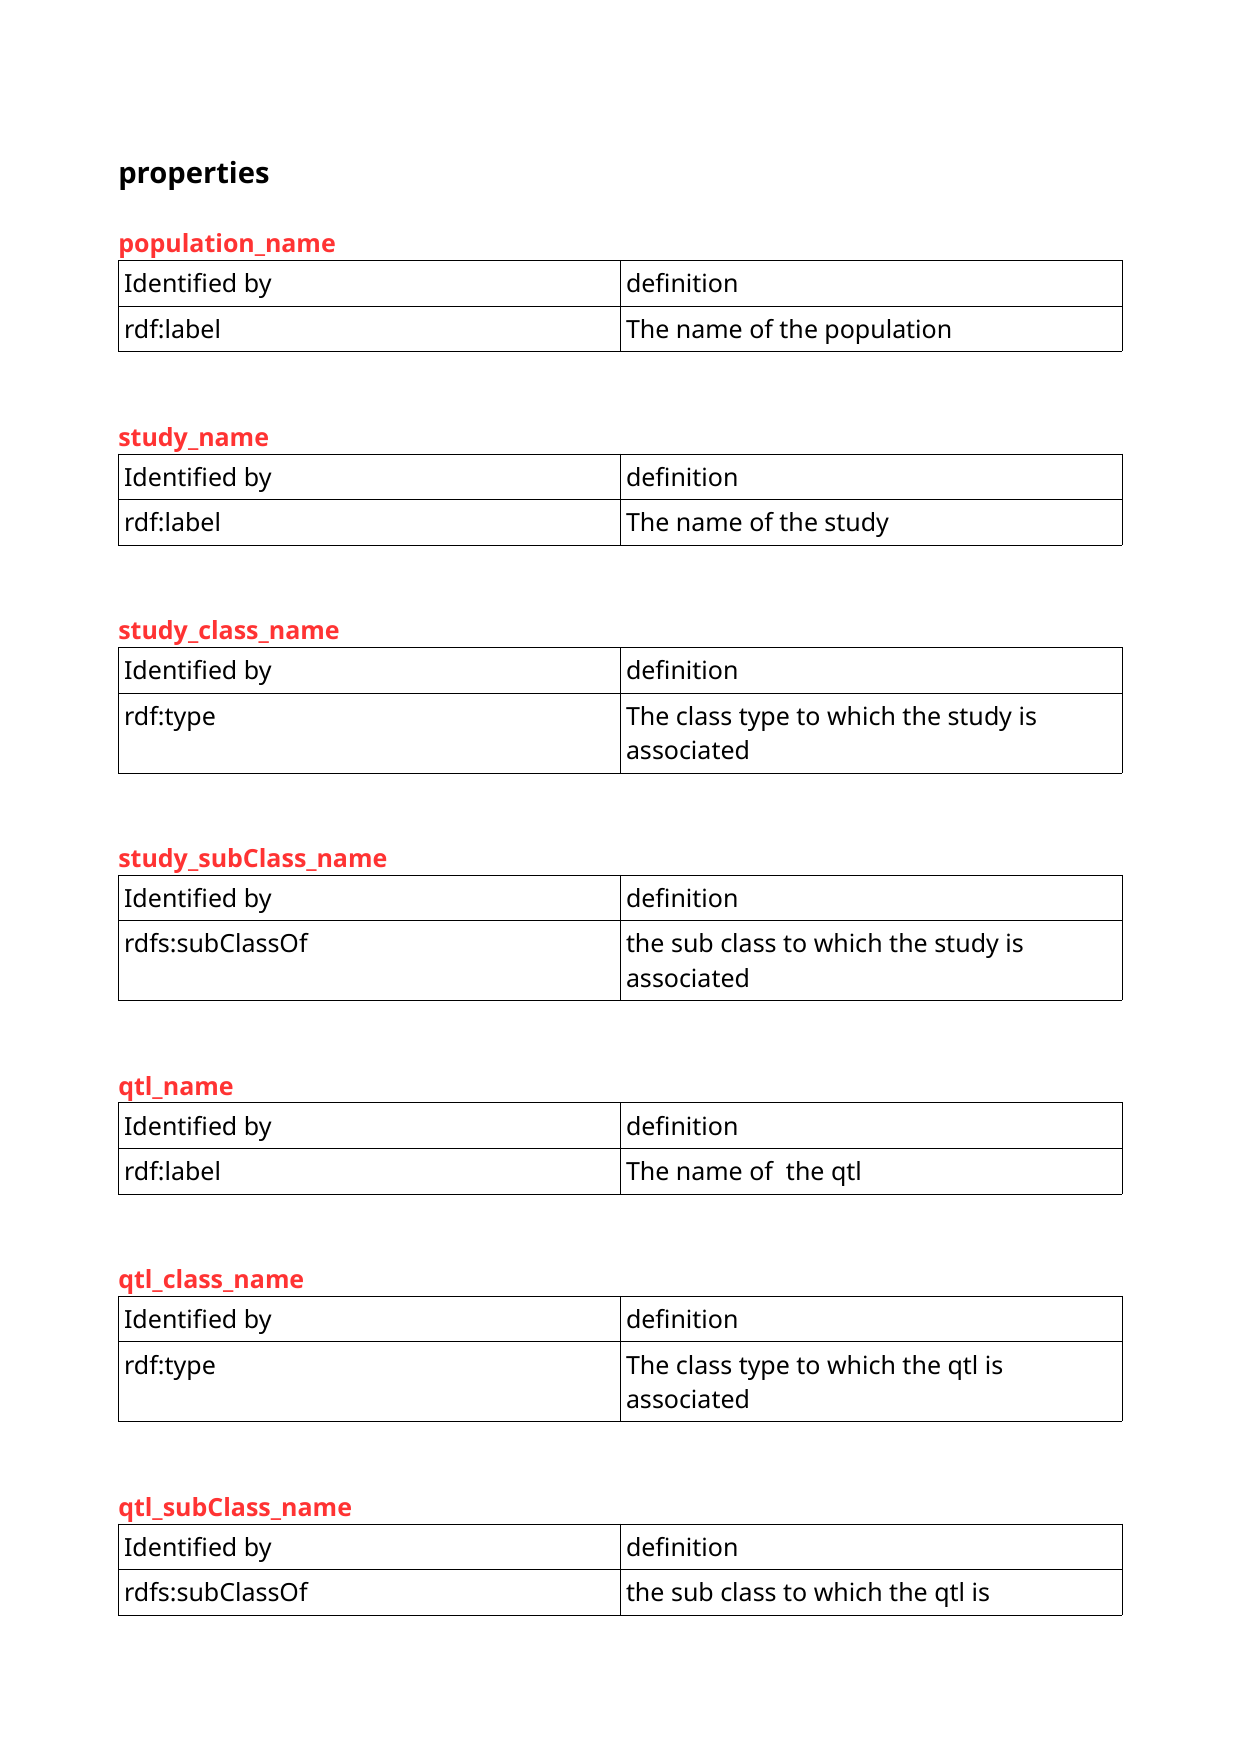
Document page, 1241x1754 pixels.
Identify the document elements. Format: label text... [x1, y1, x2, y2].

table_header definition [621, 648, 1122, 693]
table_header definition [621, 1525, 1122, 1569]
table_cell The name of the population [621, 307, 1122, 351]
table_header definition [621, 1297, 1122, 1341]
table_cell the sub class to which the qtl is [621, 1570, 1122, 1615]
table_cell rdf:type [119, 1342, 620, 1421]
table_header Identified by [119, 1297, 620, 1341]
text study_class_name [118, 613, 1122, 647]
table_cell The name of the study [621, 500, 1122, 545]
table_cell rdf:label [119, 1149, 620, 1193]
table_cell The class type to which the study is associated [621, 694, 1122, 772]
table_cell rdf:label [119, 307, 620, 351]
table_cell The class type to which the qtl is associated [621, 1342, 1122, 1421]
table_cell The name of the qtl [621, 1149, 1122, 1193]
table_header Identified by [119, 455, 620, 499]
text study_name [118, 419, 1122, 453]
table_cell rdfs:subClassOf [119, 1570, 620, 1615]
table_header Identified by [119, 261, 620, 306]
text properties [118, 152, 1122, 192]
table_header Identified by [119, 648, 620, 693]
text study_subClass_name [118, 841, 1122, 875]
table_cell rdf:label [119, 500, 620, 545]
table_header definition [621, 455, 1122, 499]
text qtl_class_name [118, 1262, 1122, 1296]
text qtl_subClass_name [118, 1489, 1122, 1523]
table_header Identified by [119, 1103, 620, 1148]
table_cell rdfs:subClassOf [119, 921, 620, 1000]
table_header definition [621, 1103, 1122, 1148]
table_header Identified by [119, 1525, 620, 1569]
text qtl_name [118, 1068, 1122, 1102]
text population_name [118, 226, 1122, 260]
table_header Identified by [119, 876, 620, 920]
table_header definition [621, 876, 1122, 920]
table_cell rdf:type [119, 694, 620, 772]
table_header definition [621, 261, 1122, 306]
table_cell the sub class to which the study is associated [621, 921, 1122, 1000]
